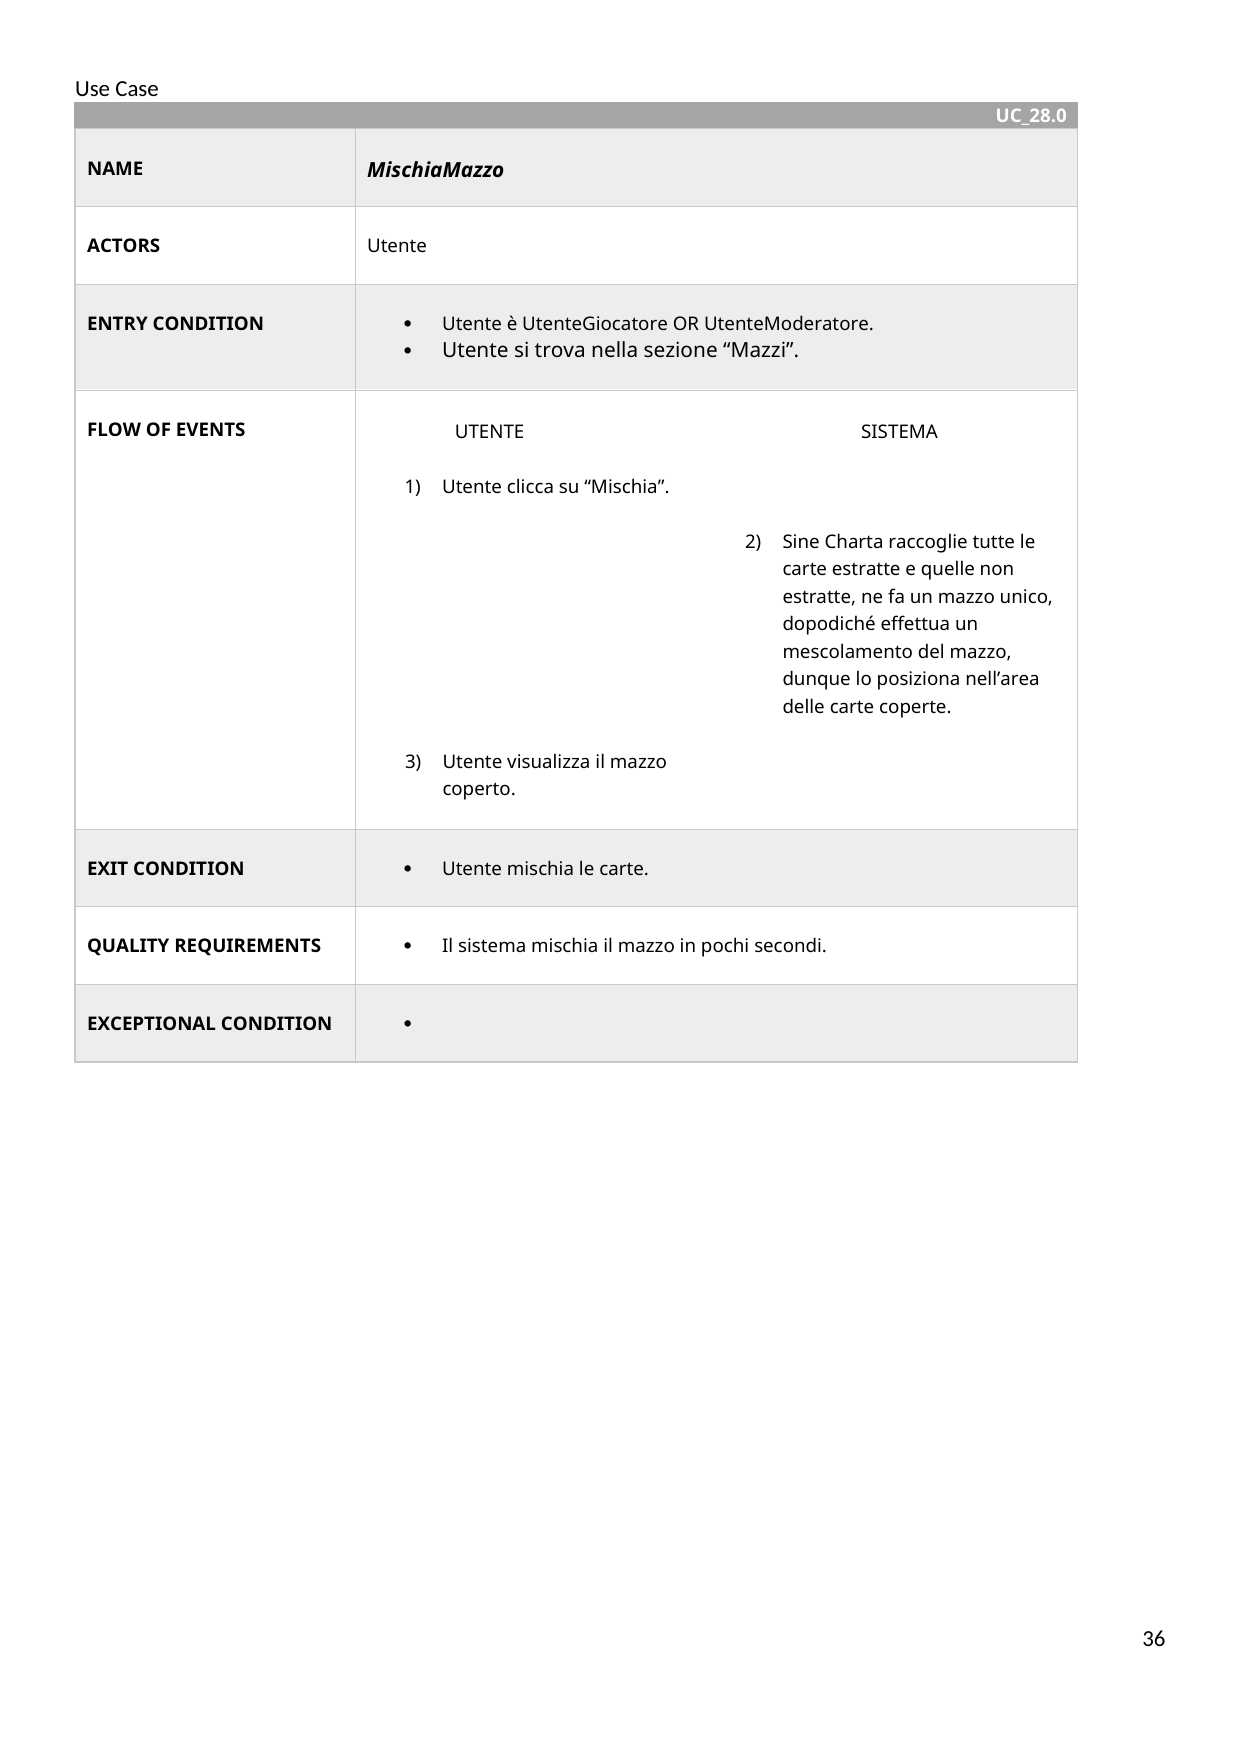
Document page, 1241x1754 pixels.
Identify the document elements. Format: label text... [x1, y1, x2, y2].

table_cell Il sistema mischia il mazzo in pochi secondi. [356, 907, 1077, 984]
table_cell EXCEPTIONAL CONDITION [76, 985, 355, 1061]
table_cell MischiaMazzo [356, 129, 1077, 206]
table_cell [356, 985, 1077, 1061]
table_header [76, 103, 355, 128]
table_header UC_28.0 [356, 103, 1077, 128]
table_cell FLOW OF EVENTS [76, 391, 355, 829]
table_cell EXIT CONDITION [76, 830, 355, 906]
table_cell ENTRY CONDITION [76, 285, 355, 389]
table_cell UTENTE SISTEMA Utente clicca su “Mischia”. Sine Charta raccoglie tutte le carte estratte e quelle non estratte, ne fa un mazzo unico, dopodiché effettua un mescolamento del mazzo, dunque lo posiziona nell’area delle carte coperte. Utente visualizza il mazzo coperto. [356, 391, 1077, 829]
table_cell QUALITY REQUIREMENTS [76, 907, 355, 984]
table_cell ACTORS [76, 207, 355, 283]
table_cell Utente mischia le carte. [356, 830, 1077, 906]
table_cell Utente è UtenteGiocatore OR UtenteModeratore. Utente si trova nella sezione “Mazzi”. [356, 285, 1077, 389]
table_cell Utente [356, 207, 1077, 283]
table_cell NAME [76, 129, 355, 206]
